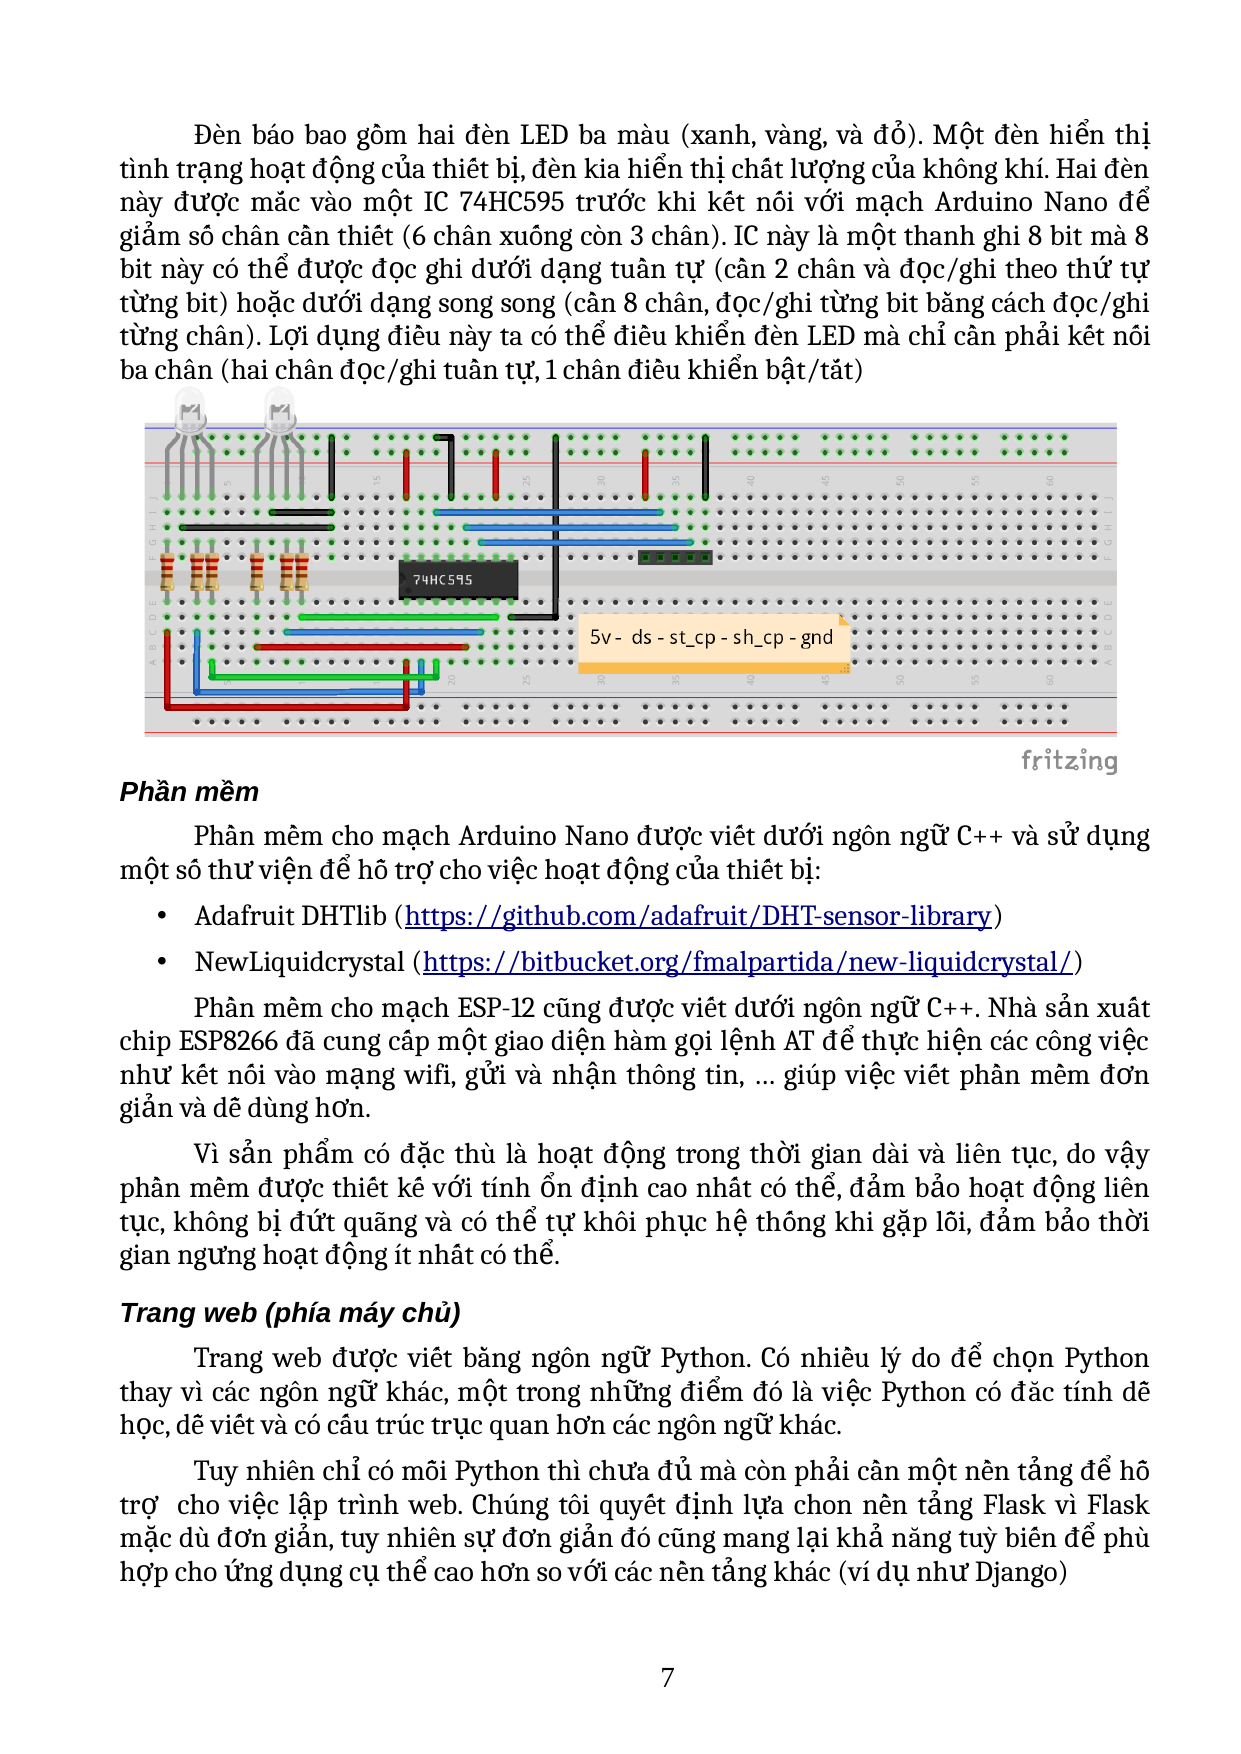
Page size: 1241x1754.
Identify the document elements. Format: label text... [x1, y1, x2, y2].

list NewLiquidcrystal (https://bitbucket.org/fmalpartida/new-liquidcrystal/) [157, 945, 1151, 978]
subtitle Phần mềm [119, 412, 1151, 807]
picture [144, 386, 1120, 775]
text Trang web được viết bằng ngôn ngữ Python. Có nhiều lý do để chọn Python thay vì các ngôn ngữ khác, một trong những điểm đó là việc Python có đăc tính dễ học, dễ viết và có cấu trúc trục quan hơn các ngôn ngữ khác. [119, 1341, 1151, 1442]
list Adafruit DHTlib (https://github.com/adafruit/DHT-sensor-library) [157, 899, 1151, 932]
text Đèn báo bao gồm hai đèn LED ba màu (xanh, vàng, và đỏ). Một đèn hiển thị tình trạng hoạt động của thiết bị, đèn kia hiển thị chất lượng của không khí. Hai đèn này được mắc vào một IC 74HC595 trước khi kết nối với mạch Arduino Nano để giảm số chân cần thiết (6 chân xuống còn 3 chân). IC này là một thanh ghi 8 bit mà 8 bit này có thể được đọc ghi dưới dạng tuần tự (cần 2 chân và đọc/ghi theo thứ tự từng bit) hoặc dưới dạng song song (cần 8 chân, đọc/ghi từng bit bằng cách đọc/ghi từng chân). Lợi dụng điều này ta có thể điều khiển đèn LED mà chỉ cần phải kết nối ba chân (hai chân đọc/ghi tuần tự, 1 chân điều khiển bật/tắt) [119, 118, 1151, 387]
subtitle Trang web (phía máy chủ) [119, 1297, 1151, 1329]
text Phần mềm cho mạch ESP-12 cũng được viết dưới ngôn ngữ C++. Nhà sản xuất chip ESP8266 đã cung cấp một giao diện hàm gọi lệnh AT để thực hiện các công việc như kết nối vào mạng wifi, gửi và nhận thông tin, … giúp việc viết phần mềm đơn giản và dễ dùng hơn. [119, 991, 1151, 1125]
text Tuy nhiên chỉ có mỗi Python thì chưa đủ mà còn phải cần một nền tảng để hỗ trợ cho việc lập trình web. Chúng tôi quyết định lựa chon nền tảng Flask vì Flask mặc dù đơn giản, tuy nhiên sự đơn giản đó cũng mang lại khả năng tuỳ biến để phù hợp cho ứng dụng cụ thể cao hơn so với các nền tảng khác (ví dụ như Django) [119, 1454, 1151, 1588]
text Phần mềm cho mạch Arduino Nano được viết dưới ngôn ngữ C++ và sử dụng một số thư viện để hỗ trợ cho việc hoạt động của thiết bị: [119, 819, 1151, 886]
text Vì sản phẩm có đặc thù là hoạt động trong thời gian dài và liên tục, do vậy phần mềm được thiết kế với tính ổn định cao nhất có thể, đảm bảo hoạt động liên tục, không bị đứt quãng và có thể tự khôi phục hệ thống khi gặp lỗi, đảm bảo thời gian ngưng hoạt động ít nhất có thể. [119, 1138, 1151, 1272]
